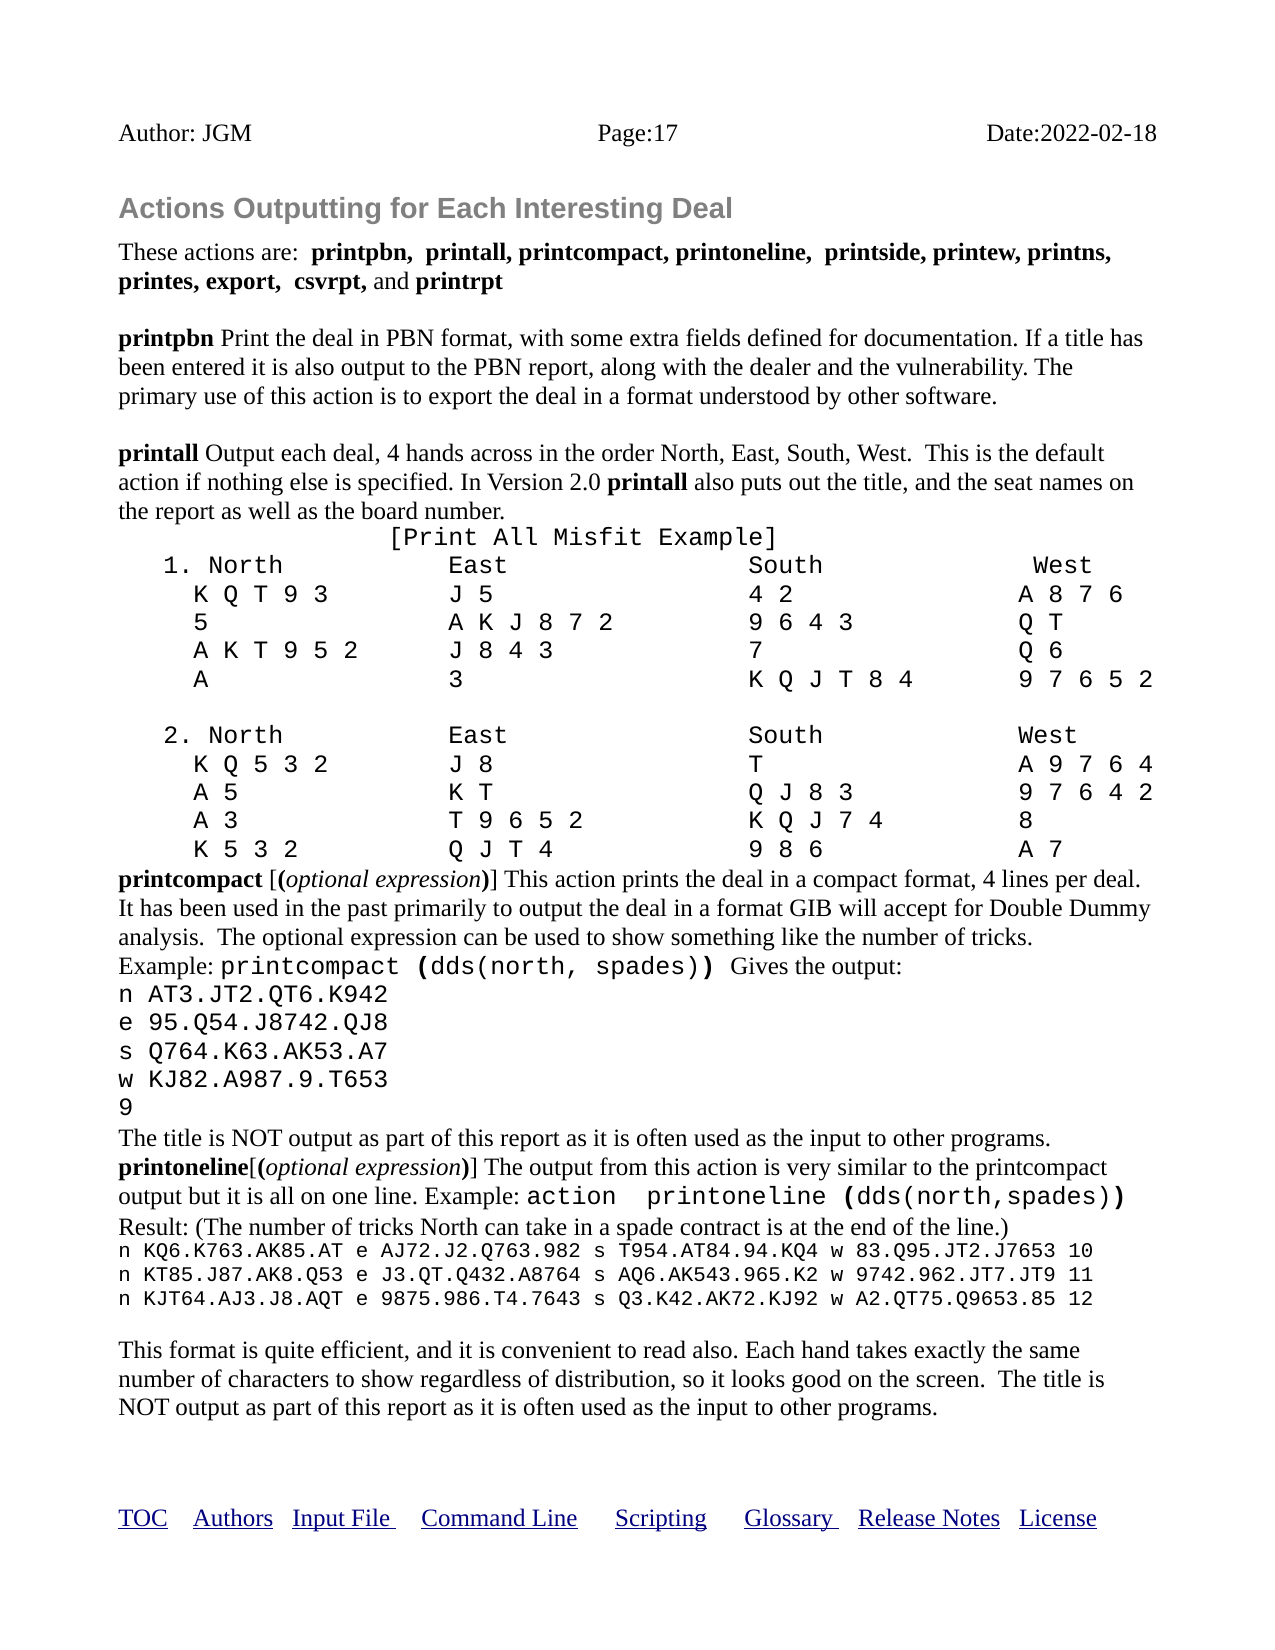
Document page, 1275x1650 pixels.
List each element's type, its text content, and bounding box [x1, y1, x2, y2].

text The title is NOT output as part of this report as it is often used as the input to other programs. [118, 1123, 1157, 1152]
text These actions are: printpbn, printall, printcompact, printoneline, printside, printew, printns, printes, export, csvrpt, and printrpt [118, 237, 1157, 294]
text n KQ6.K763.AK85.AT e AJ72.J2.Q763.982 s T954.AT84.94.KQ4 w 83.Q95.JT2.J7653 10 [118, 1240, 1157, 1264]
text printoneline[(optional expression)] The output from this action is very similar to the printcompact output but it is all on one line. Example: action printoneline (dds(north,spades)) [118, 1152, 1157, 1212]
text n AT3.JT2.QT6.K942 [118, 982, 1157, 1010]
text w KJ82.A987.9.T653 [118, 1067, 1157, 1095]
text K 5 3 2 Q J T 4 9 8 6 A 7 [118, 836, 1157, 864]
text s Q764.K63.AK53.A7 [118, 1038, 1157, 1067]
text 2. North East South West [118, 723, 1157, 751]
text A 3 K Q J T 8 4 9 7 6 5 2 [118, 666, 1157, 694]
text Example: printcompact (dds(north, spades)) Gives the output: [118, 951, 1157, 982]
text A 5 K T Q J 8 3 9 7 6 4 2 [118, 779, 1157, 808]
text This format is quite efficient, and it is convenient to read also. Each hand takes exactly the same number of characters to show regardless of distribution, so it looks good on the screen. The title is NOT output as part of this report as it is often used as the input to other programs. [118, 1335, 1157, 1421]
text A K T 9 5 2 J 8 4 3 7 Q 6 [118, 638, 1157, 666]
text e 95.Q54.J8742.QJ8 [118, 1010, 1157, 1038]
subtitle Actions Outputting for Each Interesting Deal [118, 191, 1157, 224]
text Result: (The number of tricks North can take in a spade contract is at the end of the line.) [118, 1212, 1157, 1240]
text [Print All Misfit Example] [118, 524, 1157, 553]
text K Q 5 3 2 J 8 T A 9 7 6 4 [118, 751, 1157, 779]
text 5 A K J 8 7 2 9 6 4 3 Q T [118, 609, 1157, 638]
text printcompact [(optional expression)] This action prints the deal in a compact format, 4 lines per deal. It has been used in the past primarily to output the deal in a format GIB will accept for Double Dummy analysis. The optional expression can be used to show something like the number of tricks. [118, 864, 1157, 951]
text n KT85.J87.AK8.Q53 e J3.QT.Q432.A8764 s AQ6.AK543.965.K2 w 9742.962.JT7.JT9 11 [118, 1264, 1157, 1288]
text 1. North East South West [118, 553, 1157, 581]
text printpbn Print the deal in PBN format, with some extra fields defined for documentation. If a title has been entered it is also output to the PBN report, along with the dealer and the vulnerability. The primary use of this action is to export the deal in a format understood by other software. [118, 323, 1157, 409]
text 9 [118, 1095, 1157, 1123]
text n KJT64.AJ3.J8.AQT e 9875.986.T4.7643 s Q3.K42.AK72.KJ92 w A2.QT75.Q9653.85 12 [118, 1288, 1157, 1311]
text A 3 T 9 6 5 2 K Q J 7 4 8 [118, 808, 1157, 836]
text printall Output each deal, 4 hands across in the order North, East, South, West. This is the default action if nothing else is specified. In Version 2.0 printall also puts out the title, and the seat names on the report as well as the board number. [118, 438, 1157, 524]
text K Q T 9 3 J 5 4 2 A 8 7 6 [118, 581, 1157, 609]
